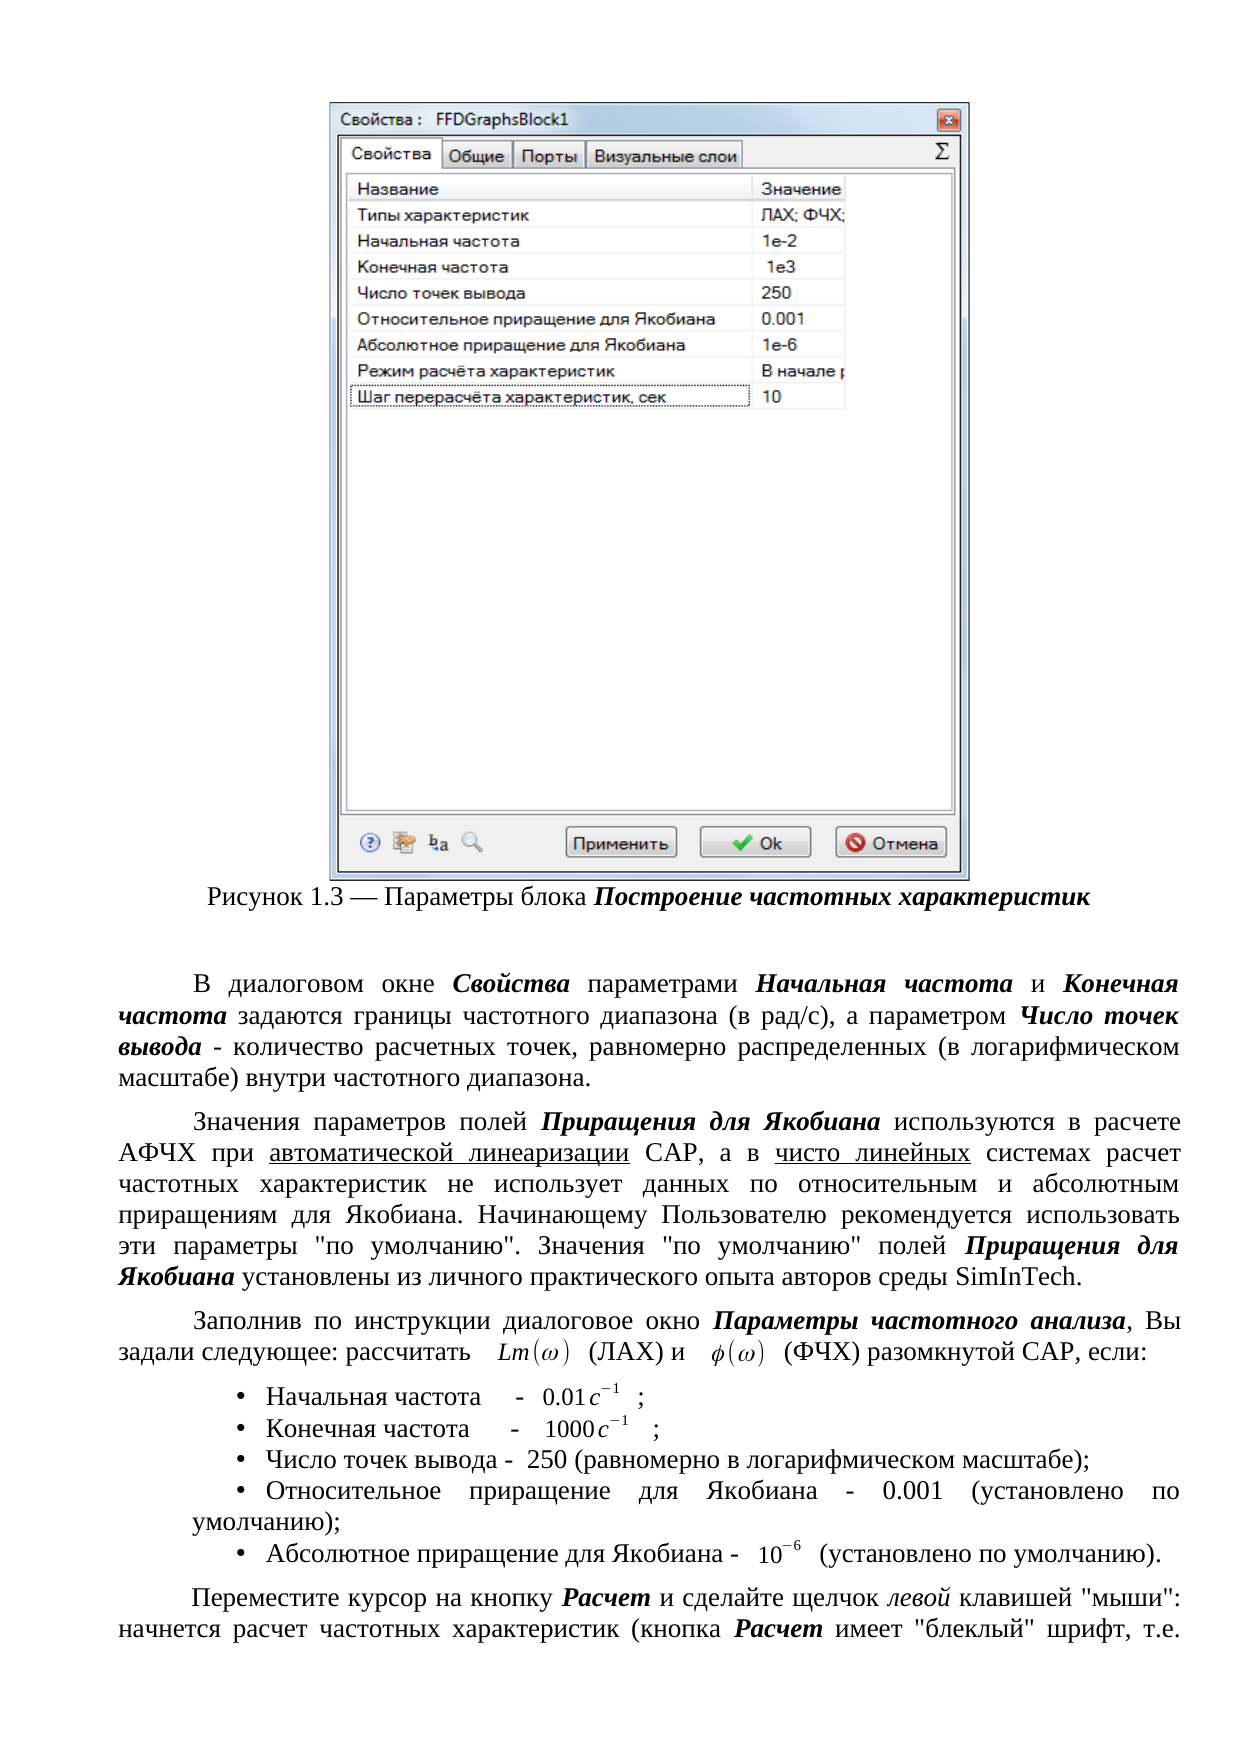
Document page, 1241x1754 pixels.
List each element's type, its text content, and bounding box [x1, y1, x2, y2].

list Конечная частота - ; [162, 1411, 1181, 1443]
list Абсолютное приращение для Якобиана -(установлено по умолчанию). [162, 1537, 1181, 1568]
picture [329, 102, 970, 881]
text Рисунок 1.3 — Параметры блока Построение частотных характеристик [118, 103, 1181, 911]
list Число точек вывода - 250 (равномерно в логарифмическом масштабе); [162, 1443, 1181, 1474]
text Заполнив по инструкции диалоговое окно Параметры частотного анализа, Вы задали следующее: рассчитать (ЛАХ) и (ФЧХ) разомкнутой САР, если: [118, 1304, 1181, 1367]
text В диалоговом окне Свойства параметрами Начальная частота и Конечная частота задаются границы частотного диапазона (в рад/с), а параметром Число точек вывода - количество расчетных точек, равномерно распределенных (в логарифмическом масштабе) внутри частотного диапазона. [118, 968, 1181, 1092]
text Значения параметров полей Приращения для Якобиана используются в расчете АФЧХ при автоматической линеаризации САР, а в чисто линейных системах расчет частотных характеристик не использует данных по относительным и абсолютным приращениям для Якобиана. Начинающему Пользователю рекомендуется использовать эти параметры "по умолчанию". Значения "по умолчанию" полей Приращения для Якобиана установлены из личного практического опыта авторов среды SimInTech. [118, 1105, 1181, 1292]
list Начальная частота -; [162, 1379, 1181, 1411]
list Относительное приращение для Якобиана - 0.001 (установлено по умолчанию); [162, 1474, 1181, 1537]
text Переместите курсор на кнопку Расчет и сделайте щелчок левой клавишей "мыши": начнется расчет частотных характеристик (кнопка Расчет имеет "блеклый" шрифт, т.е. [118, 1581, 1181, 1643]
